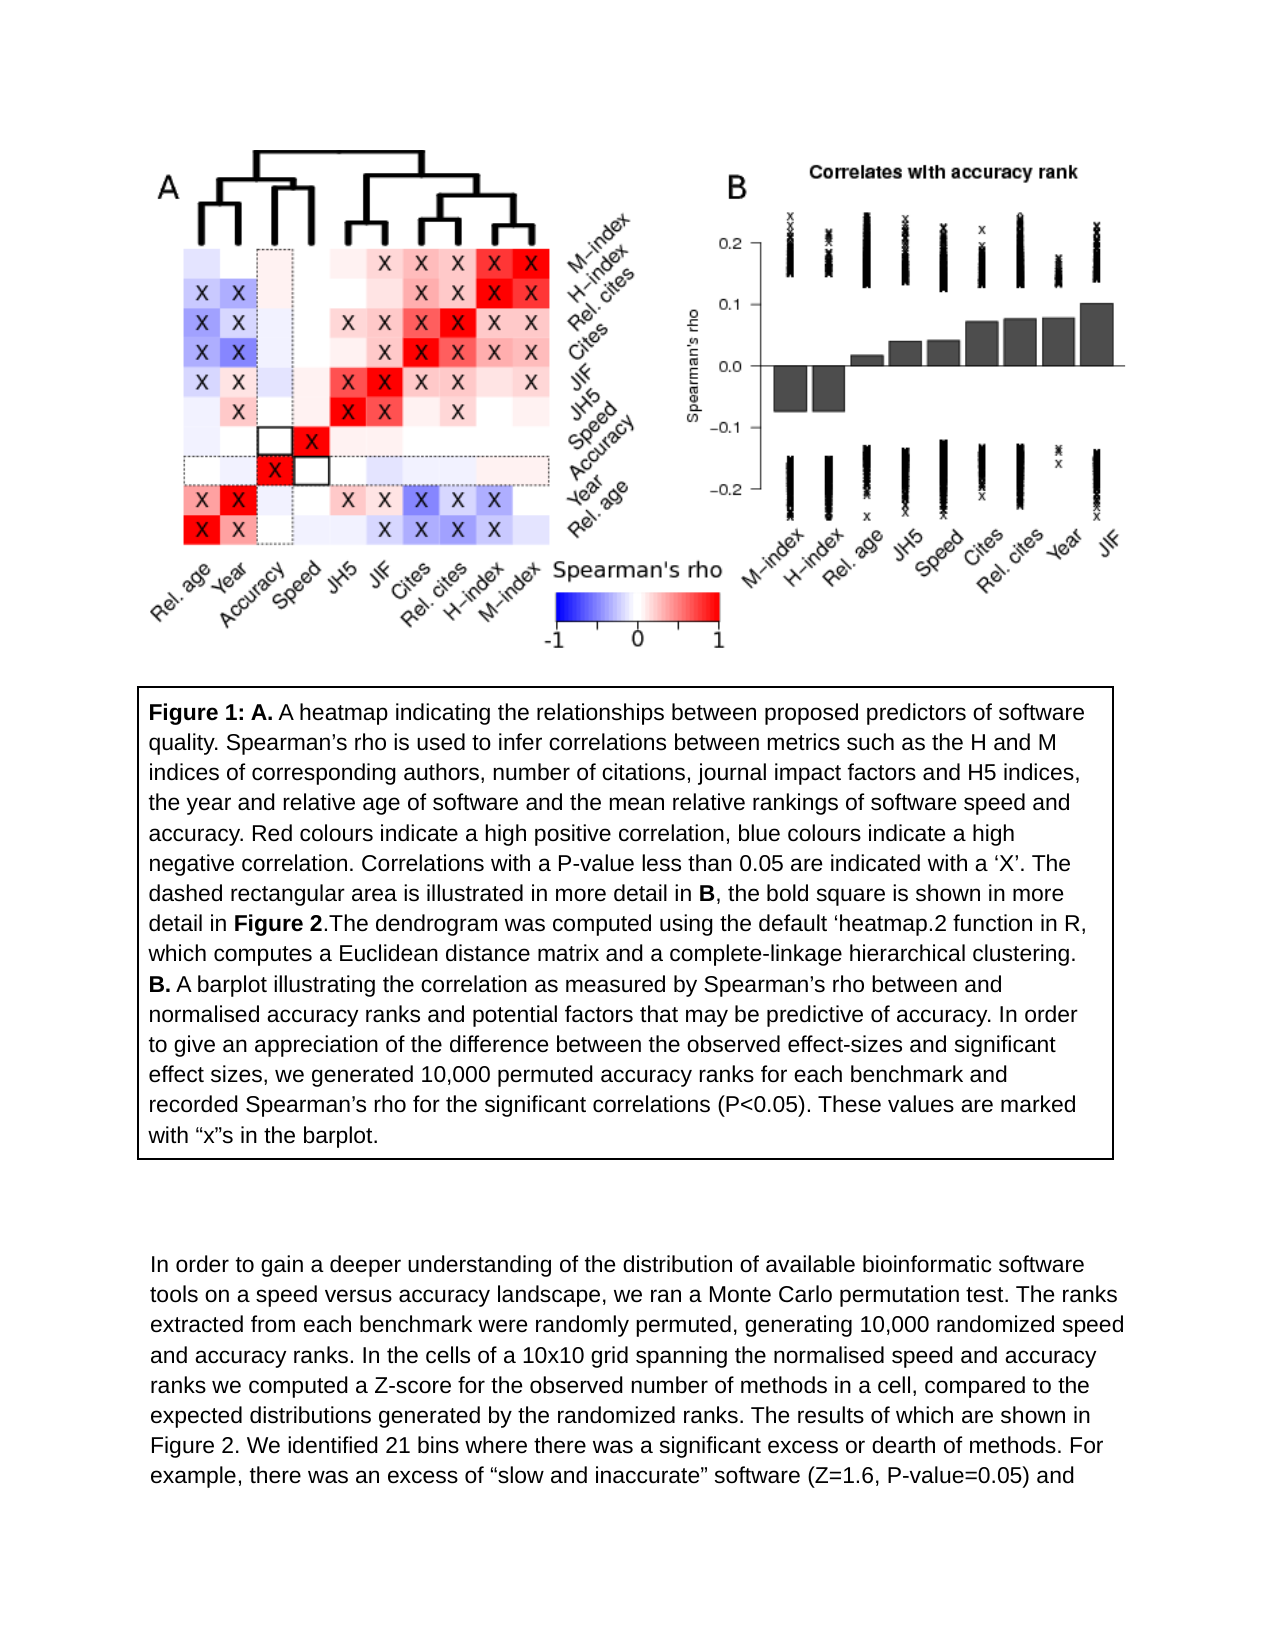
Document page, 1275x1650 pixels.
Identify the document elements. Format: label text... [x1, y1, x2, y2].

picture [150, 150, 1125, 652]
text In order to gain a deeper understanding of the distribution of available bioinformatic software tools on a speed versus accuracy landscape, we ran a Monte Carlo permutation test. The ranks extracted from each benchmark were randomly permuted, generating 10,000 randomized speed and accuracy ranks. In the cells of a 10x10 grid spanning the normalised speed and accuracy ranks we computed a Z-score for the observed number of methods in a cell, compared to the expected distributions generated by the randomized ranks. The results of which are shown in Figure 2. We identified 21 bins where there was a significant excess or dearth of methods. For example, there was an excess of “slow and inaccurate” software (Z=1.6, P-value=0.05) and [150, 1251, 1125, 1489]
table_header Figure 1: A. A heatmap indicating the relationships between proposed predictors of software quality. Spearman’s rho is used to infer correlations between metrics such as the H and M indices of corresponding authors, number of citations, journal impact factors and H5 indices, the year and relative age of software and the mean relative rankings of software speed and accuracy. Red colours indicate a high positive correlation, blue colours indicate a high negative correlation. Correlations with a P-value less than 0.05 are indicated with a ‘X’. The dashed rectangular area is illustrated in more detail in B, the bold square is shown in more detail in Figure 2.The dendrogram was computed using the default ‘heatmap.2 function in R, which computes a Euclidean distance matrix and a complete-linkage hierarchical clustering. B. A barplot illustrating the correlation as measured by Spearman’s rho between and normalised accuracy ranks and potential factors that may be predictive of accuracy. In order to give an appreciation of the difference between the observed effect-sizes and significant effect sizes, we generated 10,000 permuted accuracy ranks for each benchmark and recorded Spearman’s rho for the significant correlations (P<0.05). These values are marked with “x”s in the barplot. [139, 688, 1112, 1158]
